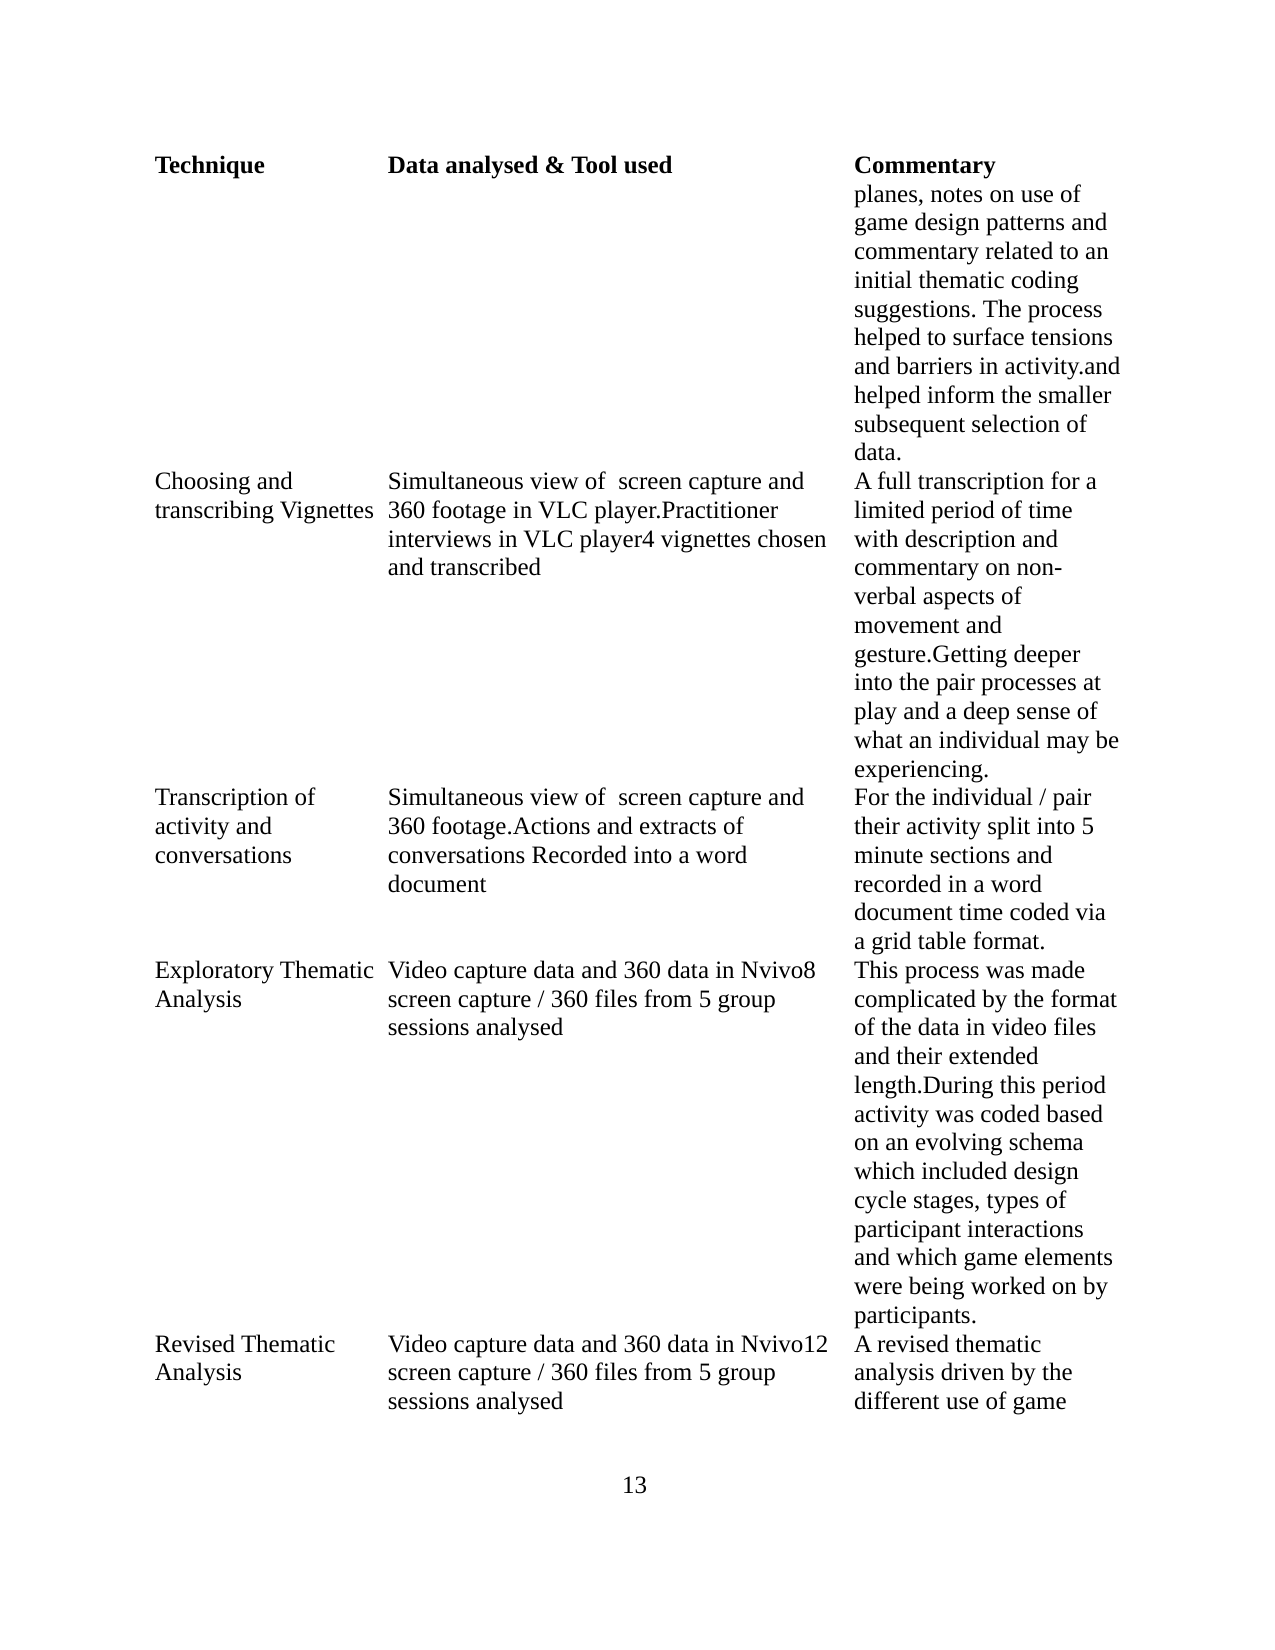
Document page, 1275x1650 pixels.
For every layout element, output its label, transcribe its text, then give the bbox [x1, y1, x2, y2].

table_cell A full transcription for a limited period of time with description and commentary on non-verbal aspects of movement and gesture.Getting deeper into the pair processes at play and a deep sense of what an individual may be experiencing. [849, 466, 1125, 782]
table_cell Revised Thematic Analysis [150, 1329, 383, 1415]
table_header Commentary [849, 150, 1125, 179]
table_cell For the individual / pair their activity split into 5 minute sections and recorded in a word document time coded via a grid table format. [849, 783, 1125, 955]
table_cell planes, notes on use of game design patterns and commentary related to an initial thematic coding suggestions. The process helped to surface tensions and barriers in activity.and helped inform the smaller subsequent selection of data. [849, 179, 1125, 466]
table_cell Video capture data and 360 data in Nvivo12 screen capture / 360 files from 5 group sessions analysed [383, 1329, 849, 1415]
table_cell Transcription of activity and conversations [150, 783, 383, 955]
table_cell [383, 179, 849, 466]
table_cell Simultaneous view of screen capture and 360 footage.Actions and extracts of conversations Recorded into a word document [383, 783, 849, 955]
table_header Data analysed & Tool used [383, 150, 849, 179]
table_cell Exploratory Thematic Analysis [150, 955, 383, 1329]
table_cell A revised thematic analysis driven by the different use of game [849, 1329, 1125, 1415]
table_cell [150, 179, 383, 466]
table_header Technique [150, 150, 383, 179]
table_cell Video capture data and 360 data in Nvivo8 screen capture / 360 files from 5 group sessions analysed [383, 955, 849, 1329]
table_cell This process was made complicated by the format of the data in video files and their extended length.During this period activity was coded based on an evolving schema which included design cycle stages, types of participant interactions and which game elements were being worked on by participants. [849, 955, 1125, 1329]
table_cell Simultaneous view of screen capture and 360 footage in VLC player.Practitioner interviews in VLC player4 vignettes chosen and transcribed [383, 466, 849, 782]
table_cell Choosing and transcribing Vignettes [150, 466, 383, 782]
